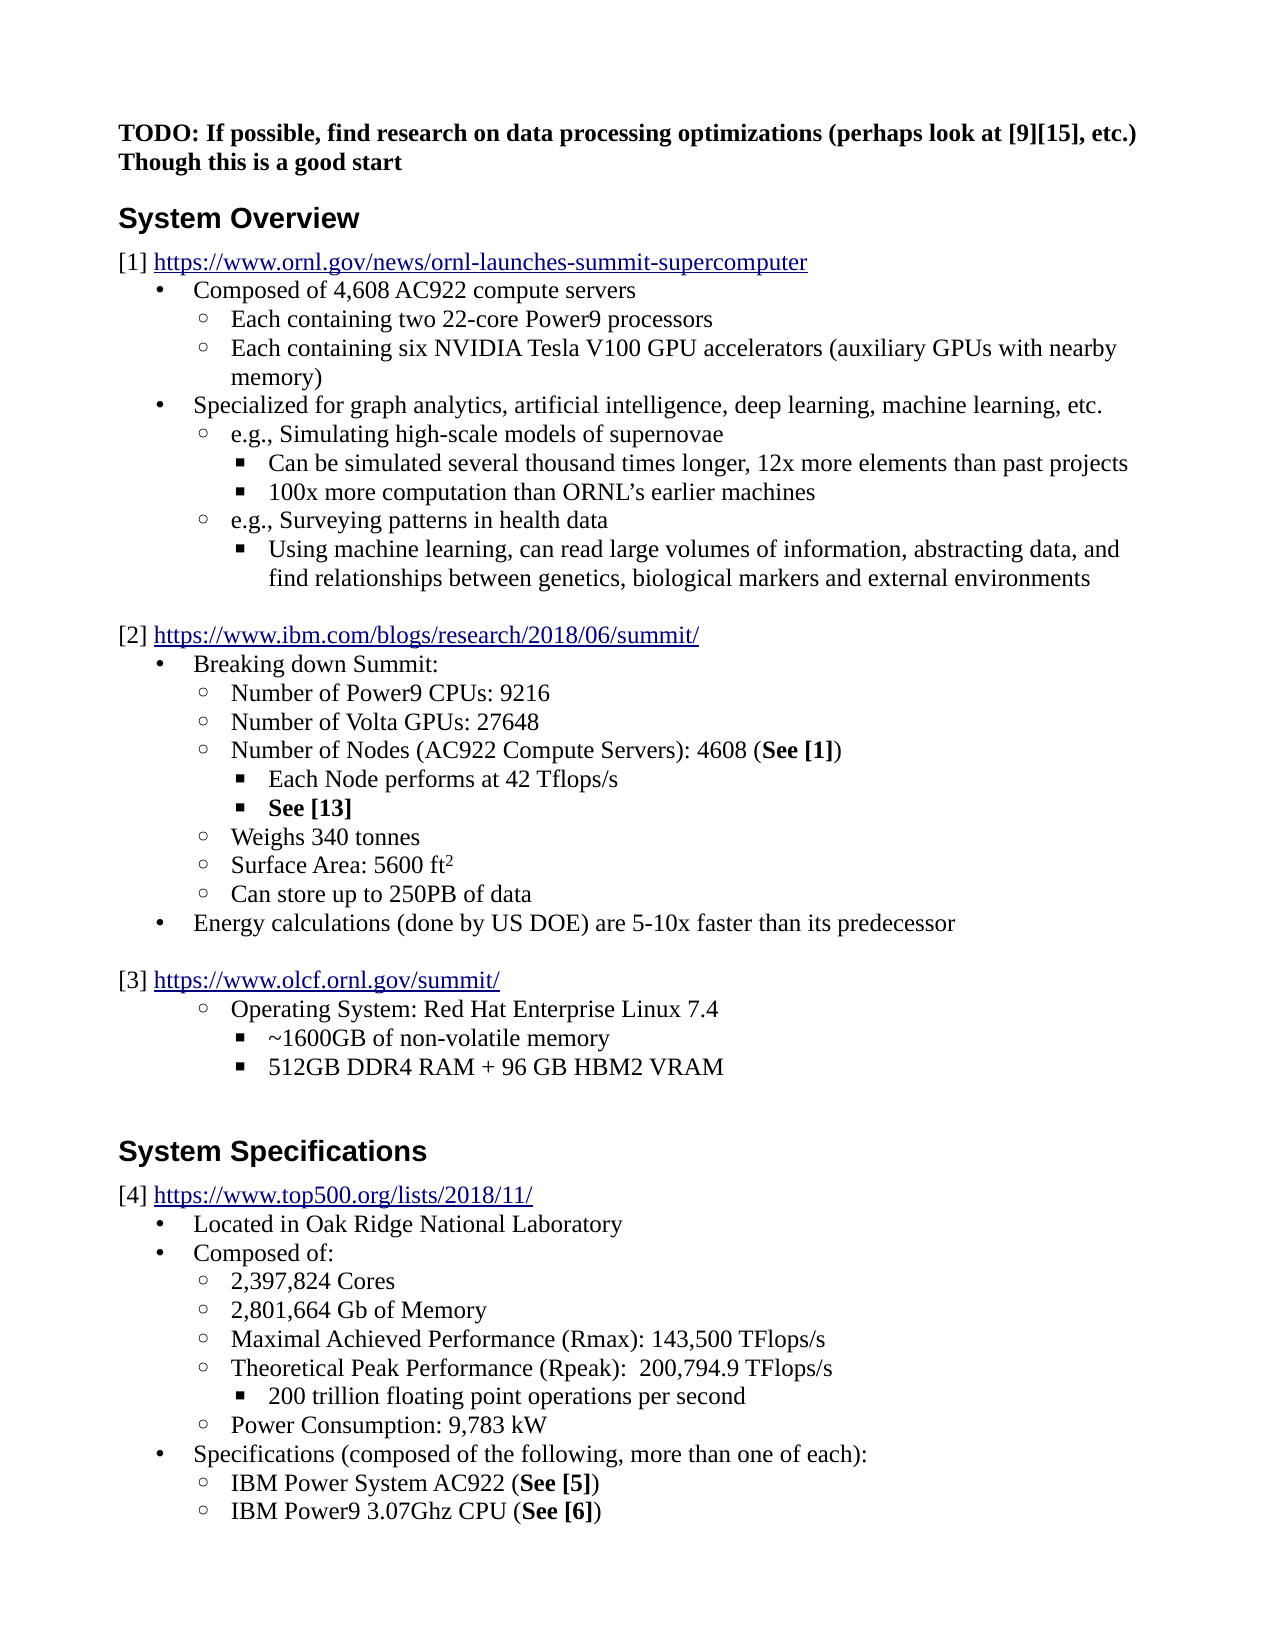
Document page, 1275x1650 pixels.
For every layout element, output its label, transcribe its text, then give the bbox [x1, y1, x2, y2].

list Maximal Achieved Performance (Rmax): 143,500 TFlops/s [193, 1324, 1157, 1353]
list Weighs 340 tonnes [193, 822, 1157, 850]
list Can be simulated several thousand times longer, 12x more elements than past projects [231, 448, 1157, 477]
text [3] https://www.olcf.ornl.gov/summit/ [118, 965, 1157, 994]
list IBM Power System AC922 (See [5]) [193, 1468, 1157, 1496]
list Can store up to 250PB of data [193, 879, 1157, 908]
text [1] https://www.ornl.gov/news/ornl-launches-summit-supercomputer [118, 247, 1157, 275]
list Number of Power9 CPUs: 9216 [193, 678, 1157, 707]
list 200 trillion floating point operations per second [231, 1381, 1157, 1410]
subtitle System Overview [118, 201, 1157, 234]
list 512GB DDR4 RAM + 96 GB HBM2 VRAM [231, 1052, 1157, 1080]
list Located in Oak Ridge National Laboratory [156, 1209, 1157, 1238]
list Operating System: Red Hat Enterprise Linux 7.4 [193, 994, 1157, 1023]
list 2,397,824 Cores [193, 1266, 1157, 1295]
text [2] https://www.ibm.com/blogs/research/2018/06/summit/ [118, 620, 1157, 649]
list Theoretical Peak Performance (Rpeak): 200,794.9 TFlops/s [193, 1353, 1157, 1381]
list Breaking down Summit: [156, 649, 1157, 678]
list Specialized for graph analytics, artificial intelligence, deep learning, machine learning, etc. [156, 390, 1157, 419]
list Energy calculations (done by US DOE) are 5-10x faster than its predecessor [156, 908, 1157, 937]
list IBM Power9 3.07Ghz CPU (See [6]) [193, 1496, 1157, 1525]
list Surface Area: 5600 ft2 [193, 850, 1157, 879]
list Power Consumption: 9,783 kW [193, 1410, 1157, 1439]
subtitle System Specifications [118, 1134, 1157, 1168]
list 2,801,664 Gb of Memory [193, 1295, 1157, 1324]
list Number of Nodes (AC922 Compute Servers): 4608 (See [1]) [193, 735, 1157, 764]
list ~1600GB of non-volatile memory [231, 1023, 1157, 1052]
text [4] https://www.top500.org/lists/2018/11/ [118, 1180, 1157, 1209]
list Number of Volta GPUs: 27648 [193, 707, 1157, 735]
list Composed of: [156, 1238, 1157, 1266]
list Each containing two 22-core Power9 processors [193, 304, 1157, 333]
list e.g., Surveying patterns in health data [193, 505, 1157, 534]
list e.g., Simulating high-scale models of supernovae [193, 419, 1157, 448]
list Using machine learning, can read large volumes of information, abstracting data, and find relationships between genetics, biological markers and external environments [231, 534, 1157, 592]
list Composed of 4,608 AC922 compute servers [156, 275, 1157, 304]
list See [13] [231, 793, 1157, 822]
list Specifications (composed of the following, more than one of each): [156, 1439, 1157, 1468]
list Each Node performs at 42 Tflops/s [231, 764, 1157, 793]
text TODO: If possible, find research on data processing optimizations (perhaps look at [9][15], etc.) Though this is a good start [118, 118, 1157, 176]
list Each containing six NVIDIA Tesla V100 GPU accelerators (auxiliary GPUs with nearby memory) [193, 333, 1157, 390]
list 100x more computation than ORNL’s earlier machines [231, 477, 1157, 505]
